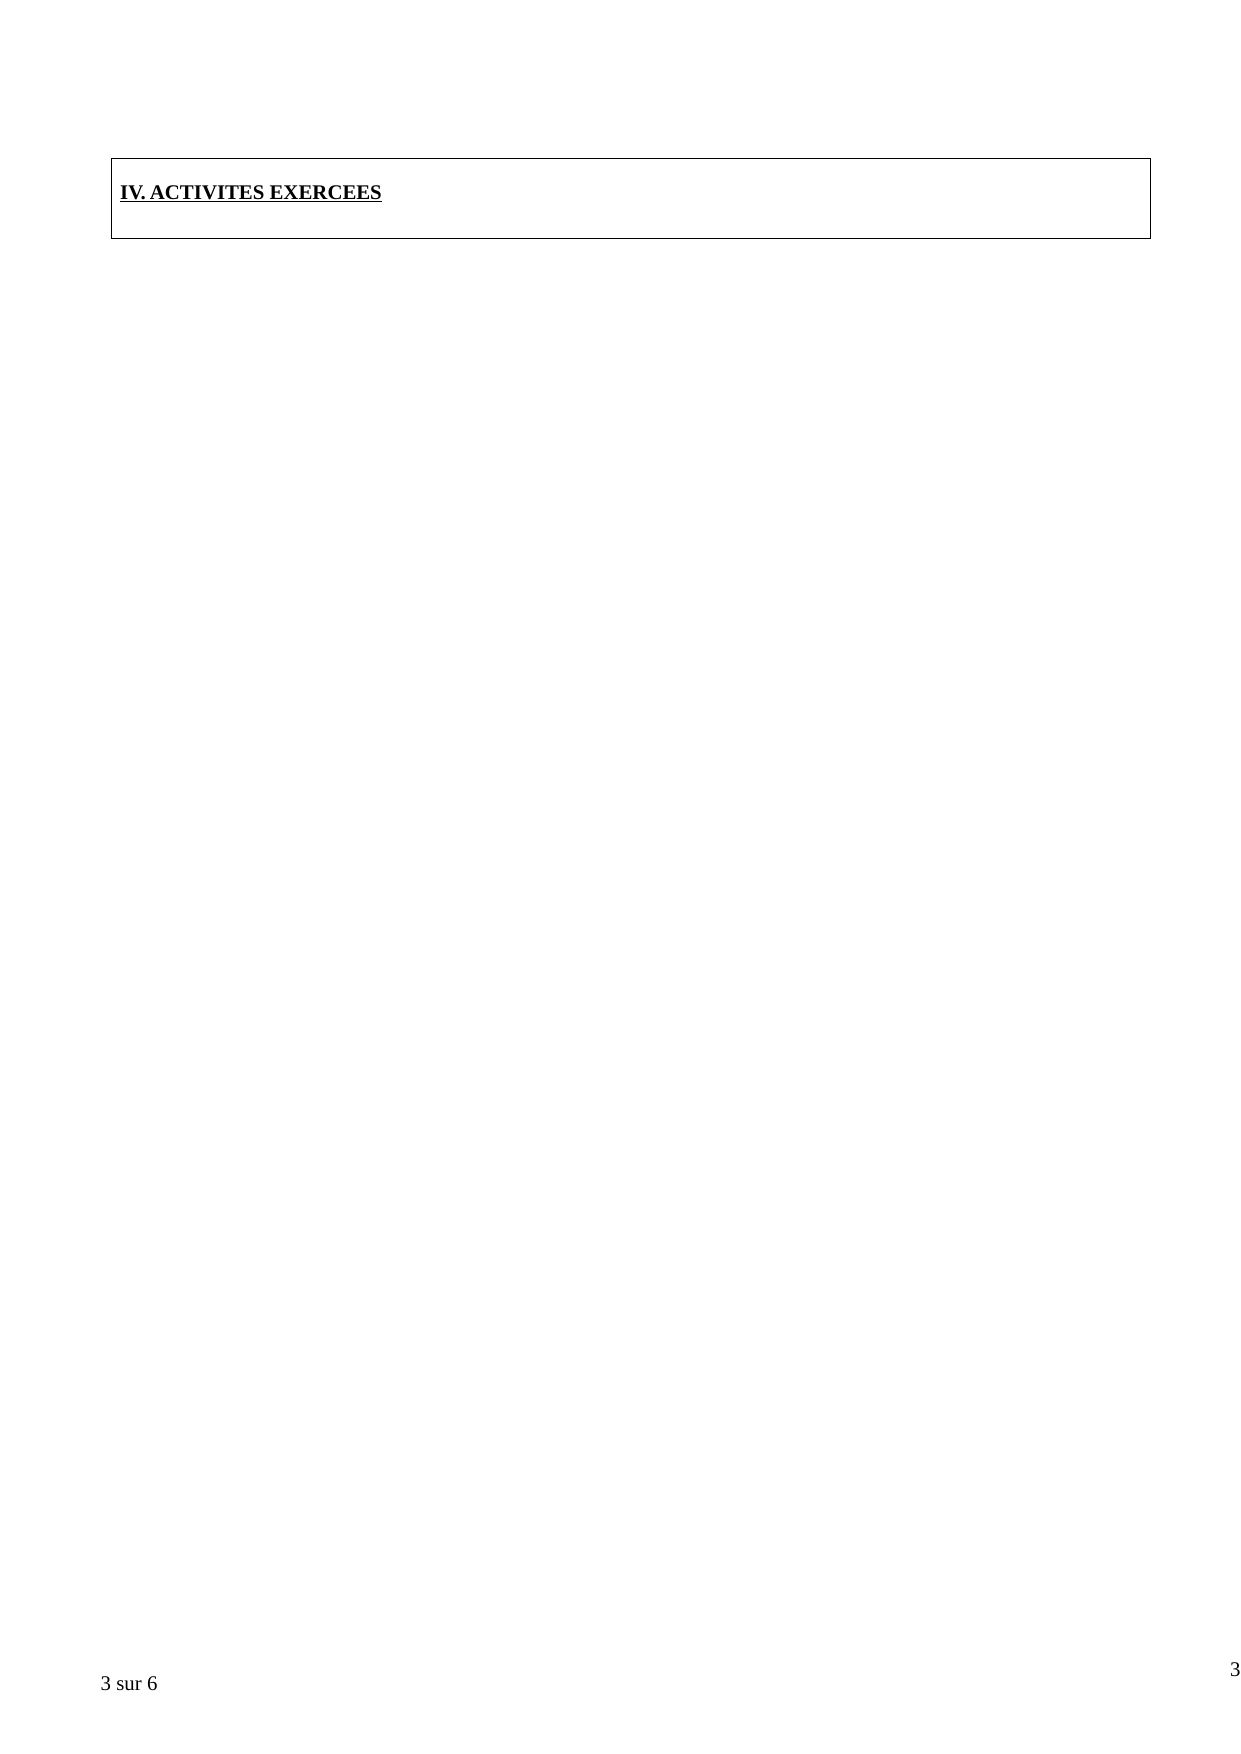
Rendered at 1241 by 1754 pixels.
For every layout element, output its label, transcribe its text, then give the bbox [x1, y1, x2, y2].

table_header IV. ACTIVITES EXERCEES [112, 159, 1150, 237]
